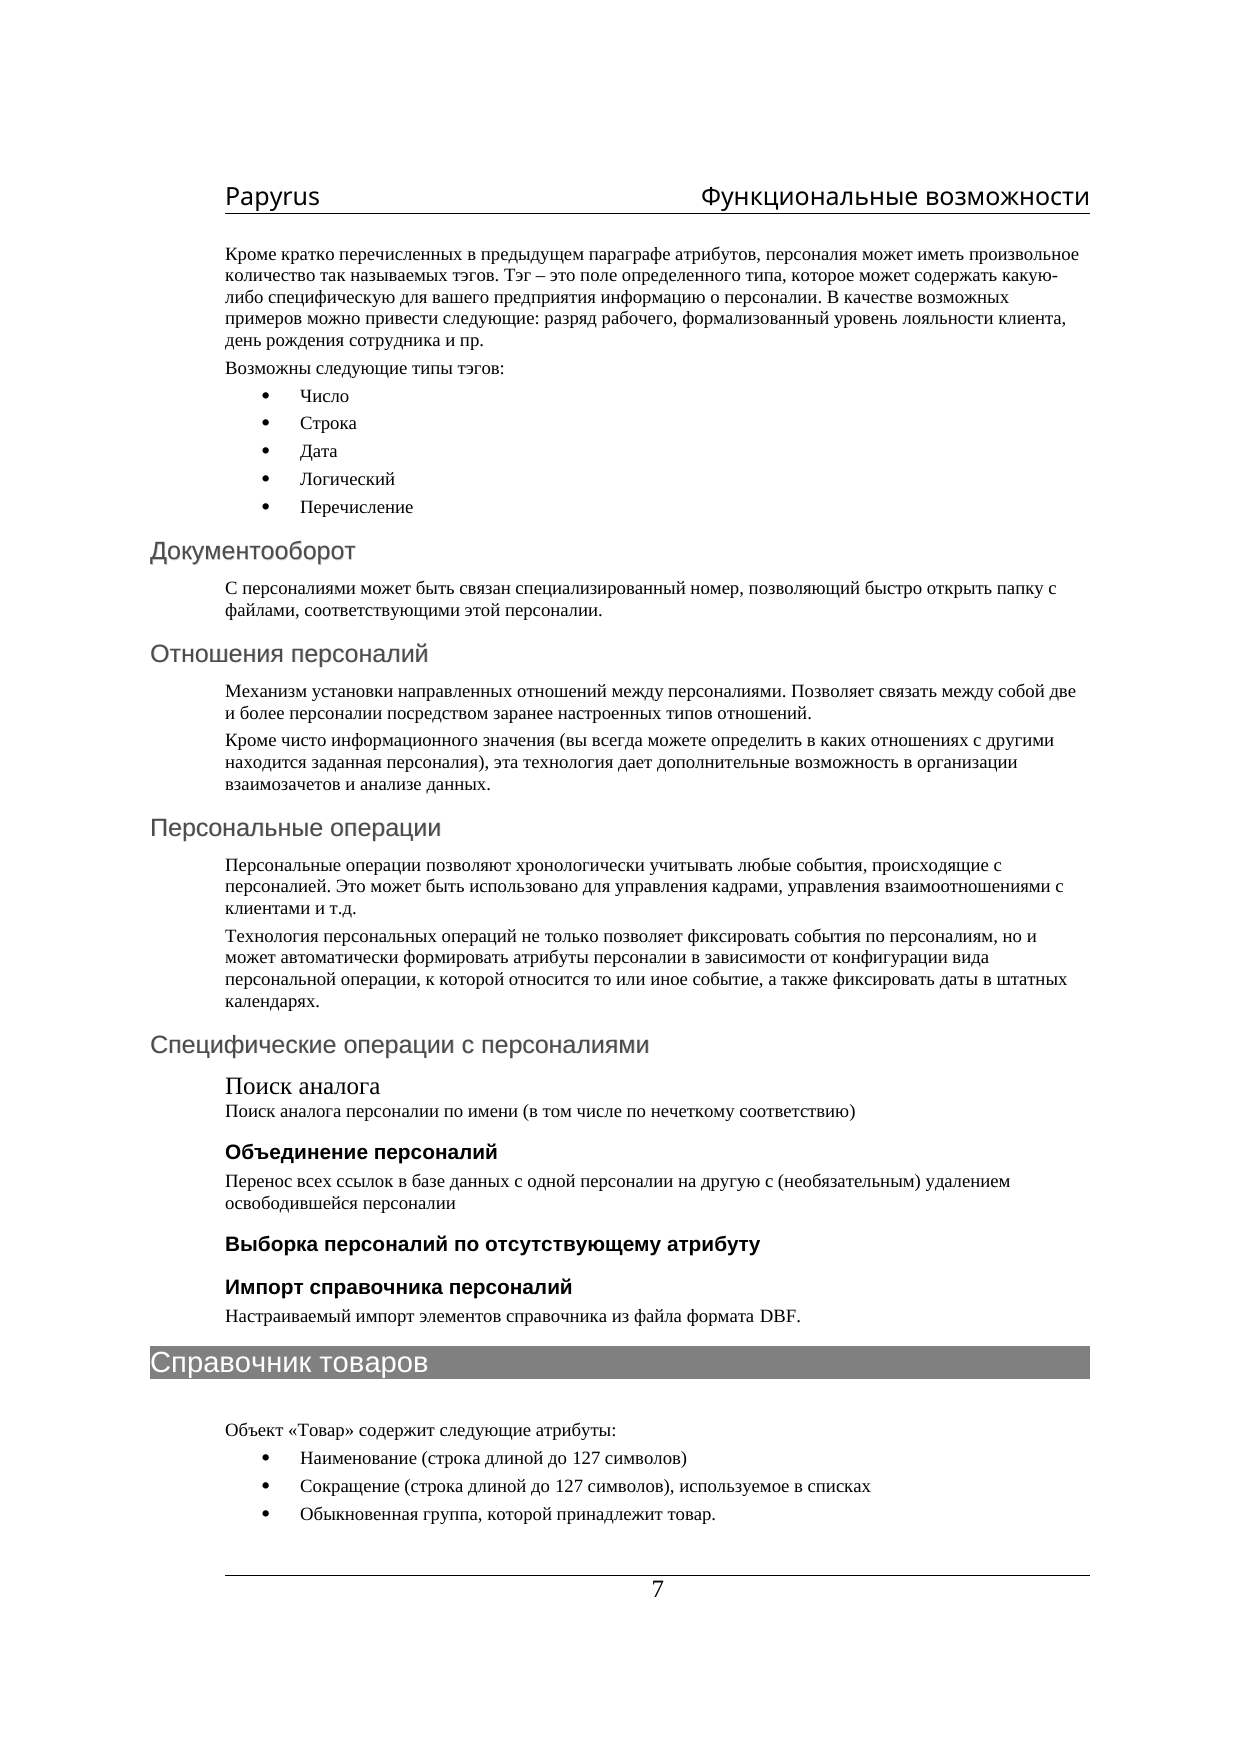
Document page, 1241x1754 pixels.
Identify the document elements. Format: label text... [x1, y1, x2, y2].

text Механизм установки направленных отношений между персоналиями. Позволяет связать между собой две и более персоналии посредством заранее настроенных типов отношений. [225, 680, 1090, 723]
subtitle Отношения персоналий [150, 639, 1090, 668]
text Поиск аналога [225, 1071, 1090, 1099]
text Возможны следующие типы тэгов: [225, 357, 1090, 378]
list Логический [262, 468, 1090, 489]
list Дата [262, 440, 1090, 462]
list Обыкновенная группа, которой принадлежит товар. [262, 1503, 1090, 1524]
text Технология персональных операций не только позволяет фиксировать события по персоналиям, но и может автоматически формировать атрибуты персоналии в зависимости от конфигурации вида персональной операции, к которой относится то или иное событие, а также фиксировать даты в штатных календарях. [225, 925, 1090, 1011]
text Персональные операции позволяют хронологически учитывать любые события, происходящие с персоналией. Это может быть использовано для управления кадрами, управления взаимоотношениями с клиентами и т.д. [225, 854, 1090, 918]
subtitle Справочник товаров [150, 1346, 1090, 1379]
subtitle Специфические операции с персоналиями [150, 1030, 1090, 1058]
list Наименование (строка длиной до 127 символов) [262, 1447, 1090, 1469]
subtitle Импорт справочника персоналий [225, 1275, 1090, 1299]
text Объект «Товар» содержит следующие атрибуты: [225, 1419, 1090, 1441]
list Строка [262, 412, 1090, 434]
subtitle Персональные операции [150, 813, 1090, 841]
text Перенос всех ссылок в базе данных с одной персоналии на другую с (необязательным) удалением освободившейся персоналии [225, 1170, 1090, 1213]
list Число [262, 384, 1090, 406]
text Кроме чисто информационного значения (вы всегда можете определить в каких отношениях с другими находится заданная персоналия), эта технология дает дополнительные возможность в организации взаимозачетов и анализе данных. [225, 729, 1090, 794]
subtitle Выборка персоналий по отсутствующему атрибуту [225, 1232, 1090, 1256]
text Поиск аналога персоналии по имени (в том числе по нечеткому соответствию) [225, 1099, 1090, 1121]
text Кроме кратко перечисленных в предыдущем параграфе атрибутов, персоналия может иметь произвольное количество так называемых тэгов. Тэг – это поле определенного типа, которое может содержать какую-либо специфическую для вашего предприятия информацию о персоналии. В качестве возможных примеров можно привести следующие: разряд рабочего, формализованный уровень лояльности клиента, день рождения сотрудника и пр. [225, 243, 1090, 350]
list Сокращение (строка длиной до 127 символов), используемое в списках [262, 1475, 1090, 1497]
text Настраиваемый импорт элементов справочника из файла формата DBF. [225, 1305, 1090, 1327]
subtitle Документооборот [150, 536, 1090, 565]
list Перечисление [262, 496, 1090, 517]
subtitle Объединение персоналий [225, 1140, 1090, 1164]
text С персоналиями может быть связан специализированный номер, позволяющий быстро открыть папку с файлами, соответствующими этой персоналии. [225, 577, 1090, 620]
